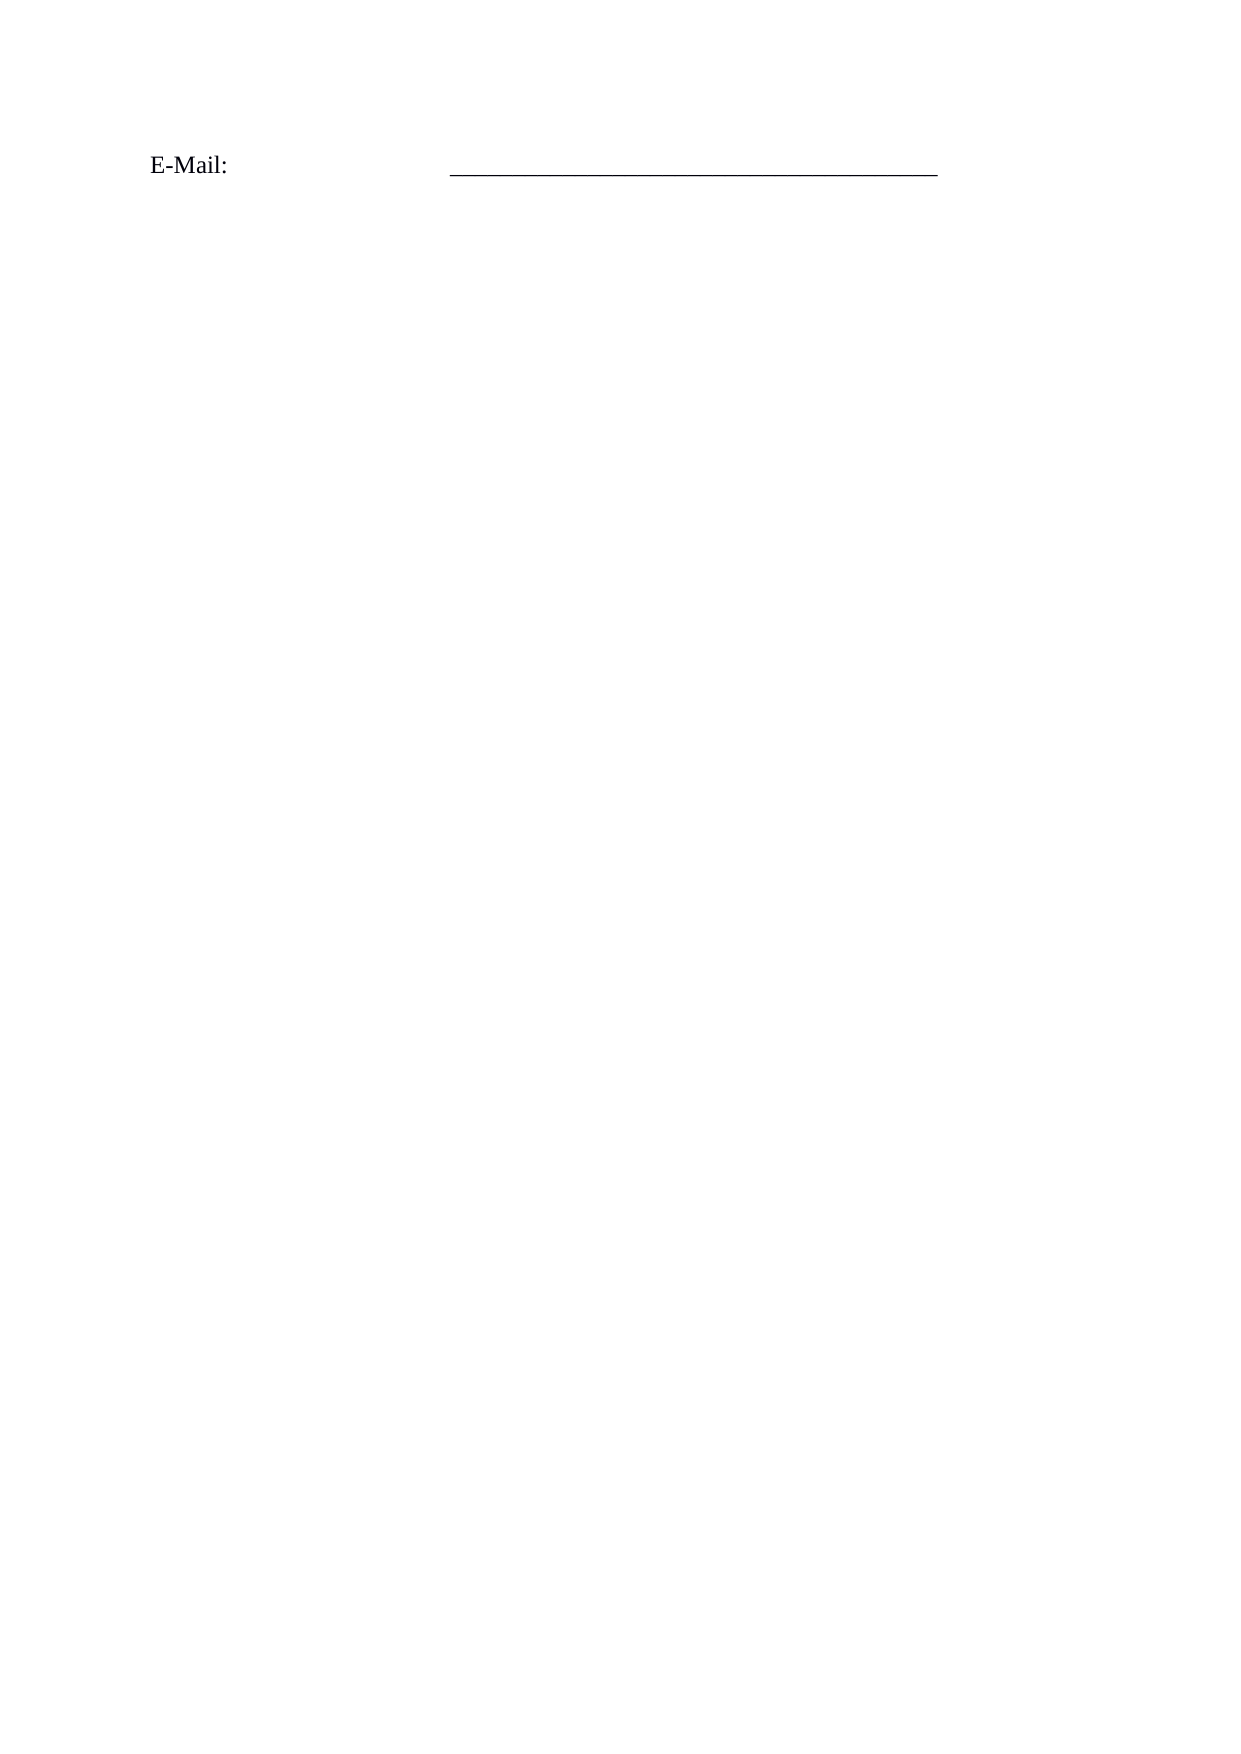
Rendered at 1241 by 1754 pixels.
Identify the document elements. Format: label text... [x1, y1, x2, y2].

text E-Mail: _______________________________________ [150, 150, 940, 179]
